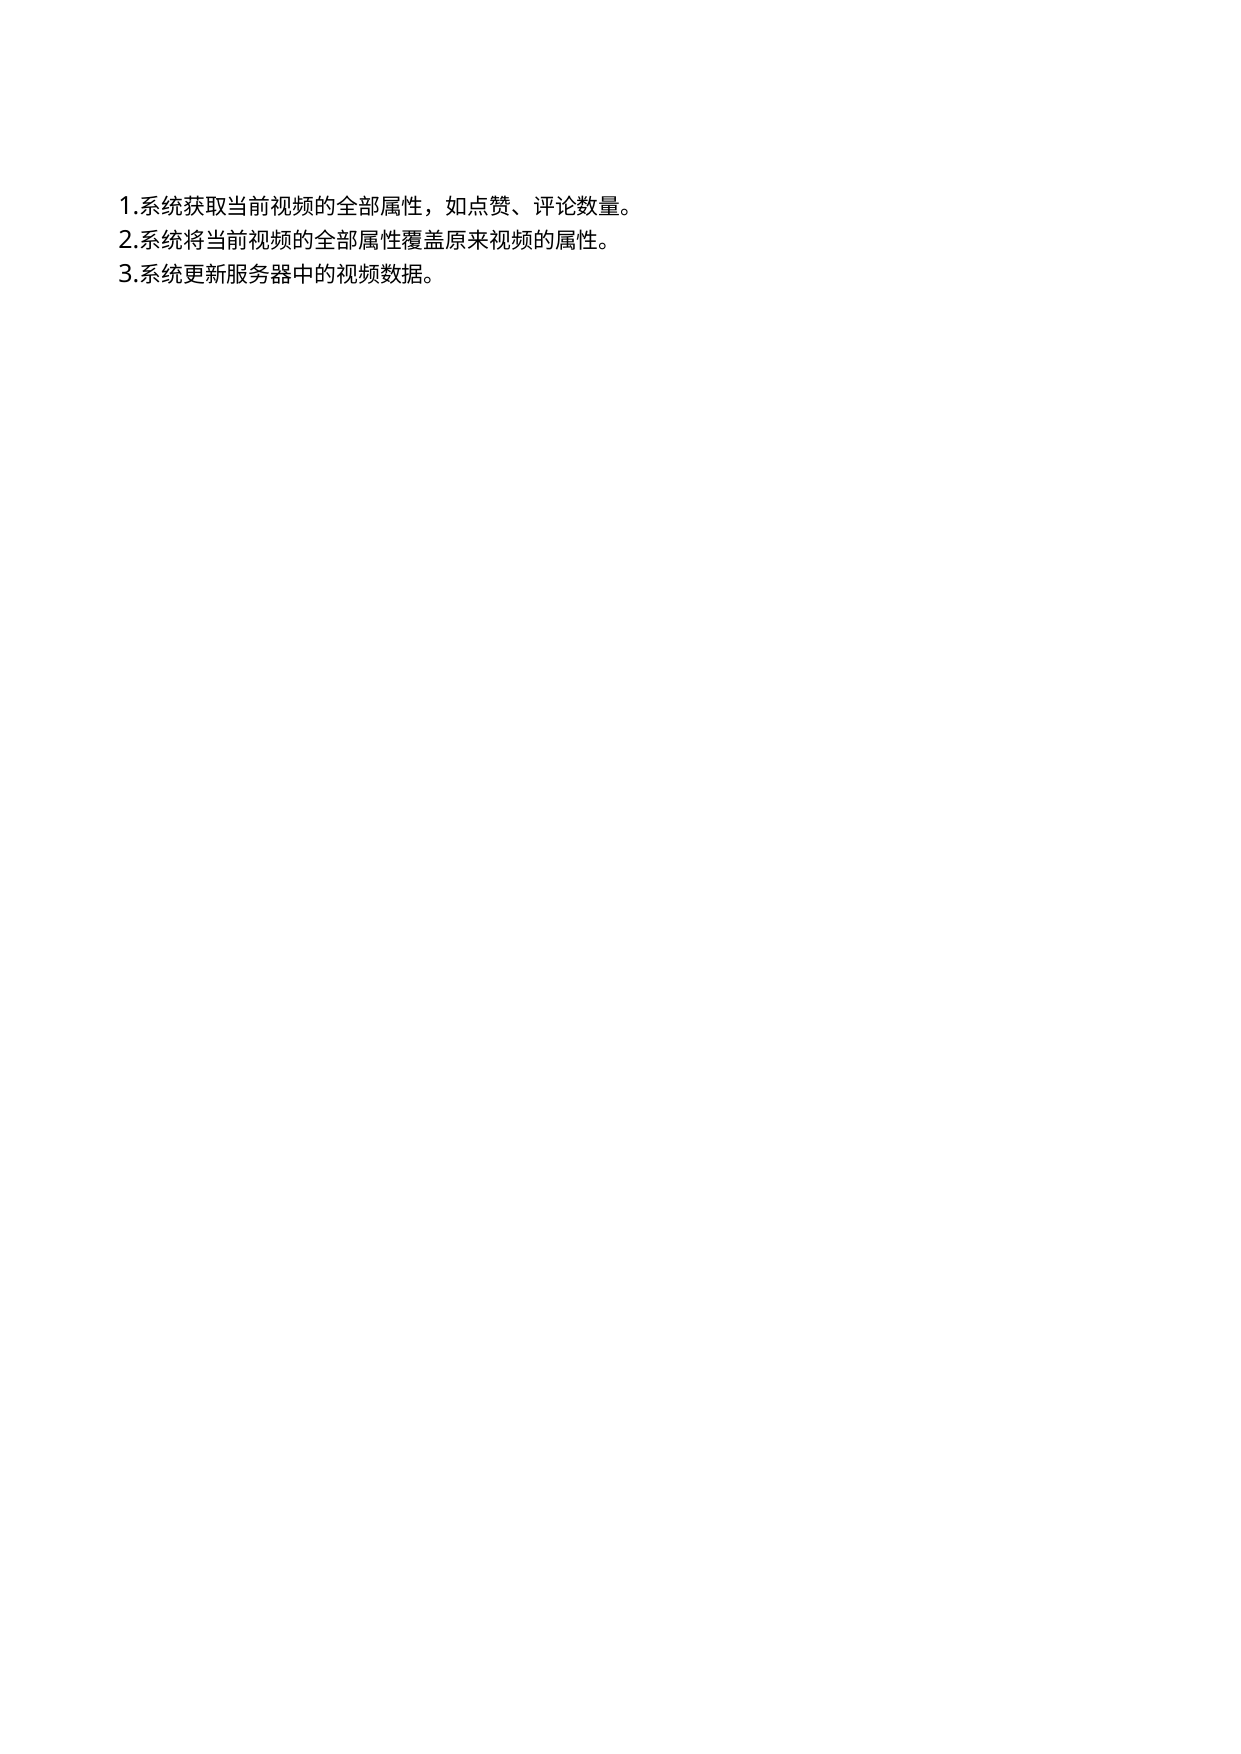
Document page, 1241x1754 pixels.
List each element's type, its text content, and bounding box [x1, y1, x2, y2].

text 1.系统获取当前视频的全部属性，如点赞、评论数量。 [118, 188, 1122, 222]
text 2.系统将当前视频的全部属性覆盖原来视频的属性。 [118, 222, 1122, 256]
text 3.系统更新服务器中的视频数据。 [118, 256, 1122, 290]
